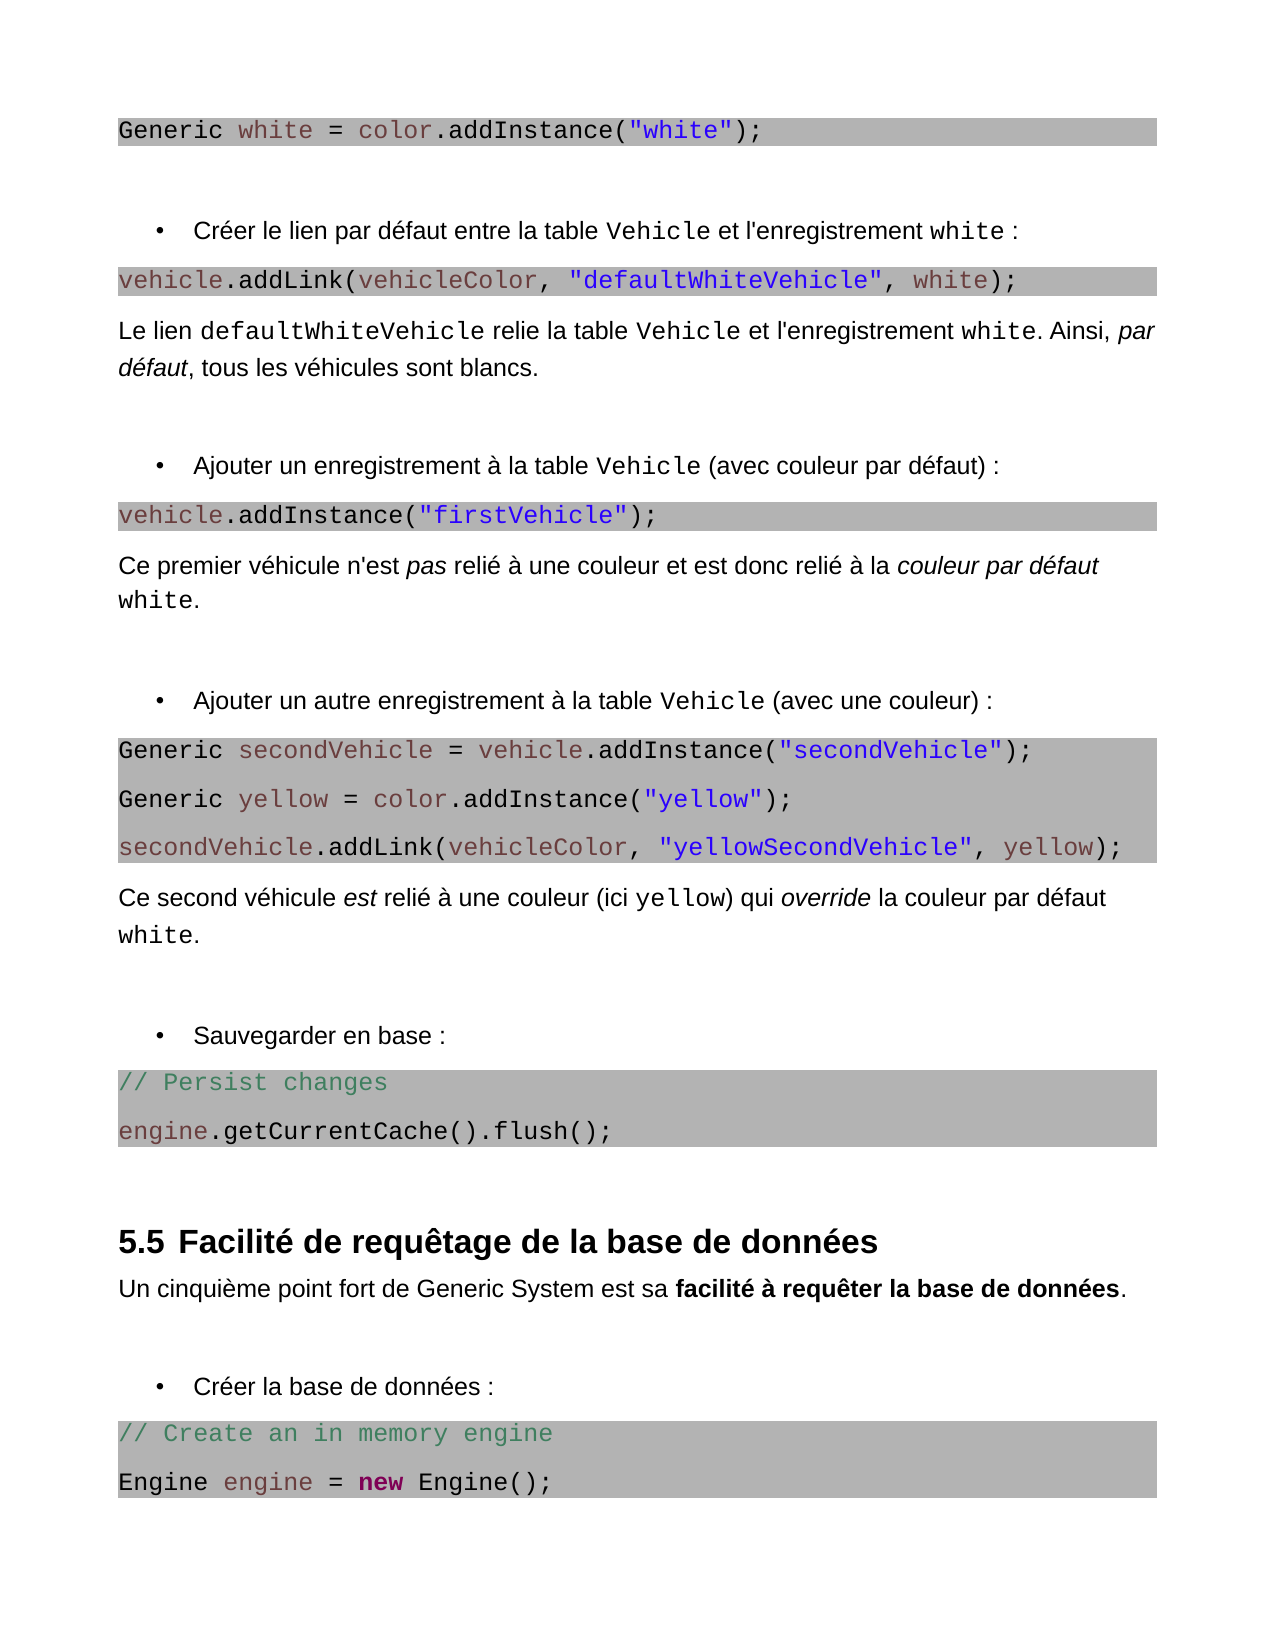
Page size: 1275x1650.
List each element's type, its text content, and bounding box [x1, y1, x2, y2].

list Créer la base de données : [156, 1372, 1157, 1401]
subtitle Facilité de requêtage de la base de données [118, 1222, 1157, 1261]
text engine.getCurrentCache().flush(); [118, 1118, 1157, 1147]
text Ce premier véhicule n'est pas relié à une couleur et est donc relié à la couleur par défaut white. [118, 551, 1157, 616]
text // Persist changes [118, 1070, 1157, 1098]
text Le lien defaultWhiteVehicle relie la table Vehicle et l'enregistrement white. Ainsi, par défaut, tous les véhicules sont blancs. [118, 316, 1157, 381]
list Ajouter un enregistrement à la table Vehicle (avec couleur par défaut) : [156, 451, 1157, 482]
text Engine engine = new Engine(); [118, 1469, 1157, 1498]
text Generic white = color.addInstance("white"); [118, 118, 1157, 146]
list Sauvegarder en base : [156, 1021, 1157, 1050]
list Créer le lien par défaut entre la table Vehicle et l'enregistrement white : [156, 216, 1157, 247]
text Un cinquième point fort de Generic System est sa facilité à requêter la base de données. [118, 1273, 1157, 1302]
text Ce second véhicule est relié à une couleur (ici yellow) qui override la couleur par défaut white. [118, 883, 1157, 951]
text vehicle.addInstance("firstVehicle"); [118, 502, 1157, 531]
text // Create an in memory engine [118, 1421, 1157, 1449]
text secondVehicle.addLink(vehicleColor, "yellowSecondVehicle", yellow); [118, 835, 1157, 863]
list Ajouter un autre enregistrement à la table Vehicle (avec une couleur) : [156, 686, 1157, 717]
text Generic secondVehicle = vehicle.addInstance("secondVehicle"); [118, 738, 1157, 766]
text vehicle.addLink(vehicleColor, "defaultWhiteVehicle", white); [118, 267, 1157, 296]
text Generic yellow = color.addInstance("yellow"); [118, 786, 1157, 815]
